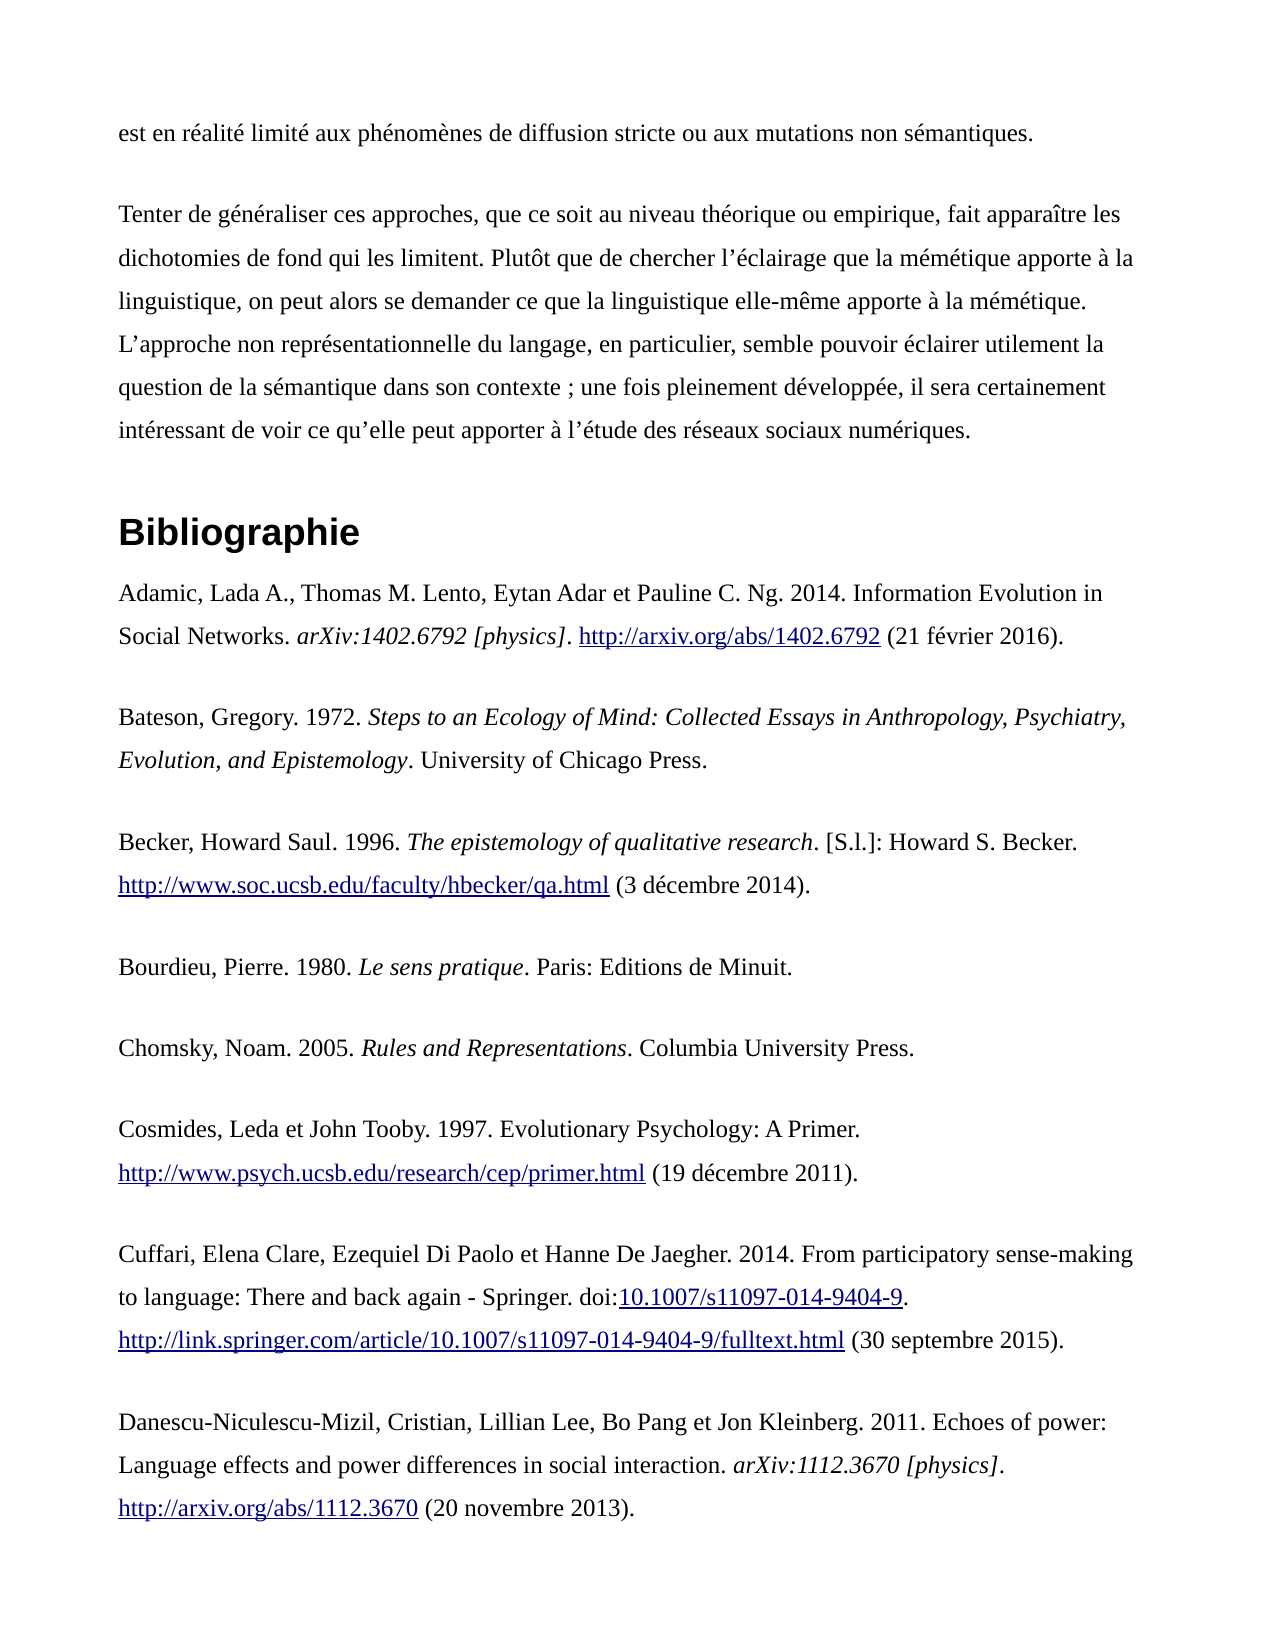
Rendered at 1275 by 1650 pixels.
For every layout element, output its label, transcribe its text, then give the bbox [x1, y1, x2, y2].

text Danescu-Niculescu-Mizil, Cristian, Lillian Lee, Bo Pang et Jon Kleinberg. 2011. Echoes of power: Language effects and power differences in social interaction. arXiv:1112.3670 [physics]. http://arxiv.org/abs/1112.3670 (20 novembre 2013). [118, 1407, 1157, 1522]
text Bateson, Gregory. 1972. Steps to an Ecology of Mind: Collected Essays in Anthropology, Psychiatry, Evolution, and Epistemology. University of Chicago Press. [118, 702, 1157, 774]
text Cuffari, Elena Clare, Ezequiel Di Paolo et Hanne De Jaegher. 2014. From participatory sense-making to language: There and back again - Springer. doi:10.1007/s11097-014-9404-9. http://link.springer.com/article/10.1007/s11097-014-9404-9/fulltext.html (30 septembre 2015). [118, 1239, 1157, 1354]
text Chomsky, Noam. 2005. Rules and Representations. Columbia University Press. [118, 1033, 1157, 1062]
text Adamic, Lada A., Thomas M. Lento, Eytan Adar et Pauline C. Ng. 2014. Information Evolution in Social Networks. arXiv:1402.6792 [physics]. http://arxiv.org/abs/1402.6792 (21 février 2016). [118, 578, 1157, 650]
subtitle Bibliographie [118, 510, 1157, 553]
text Tenter de généraliser ces approches, que ce soit au niveau théorique ou empirique, fait apparaître les dichotomies de fond qui les limitent. Plutôt que de chercher l’éclairage que la mémétique apporte à la linguistique, on peut alors se demander ce que la linguistique elle-même apporte à la mémétique. L’approche non représentationnelle du langage, en particulier, semble pouvoir éclairer utilement la question de la sémantique dans son contexte ; une fois pleinement développée, il sera certainement intéressant de voir ce qu’elle peut apporter à l’étude des réseaux sociaux numériques. [118, 199, 1157, 444]
text Cosmides, Leda et John Tooby. 1997. Evolutionary Psychology: A Primer. http://www.psych.ucsb.edu/research/cep/primer.html (19 décembre 2011). [118, 1114, 1157, 1186]
text Bourdieu, Pierre. 1980. Le sens pratique. Paris: Editions de Minuit. [118, 952, 1157, 980]
text Becker, Howard Saul. 1996. The epistemology of qualitative research. [S.l.]: Howard S. Becker. http://www.soc.ucsb.edu/faculty/hbecker/qa.html (3 décembre 2014). [118, 827, 1157, 899]
text est en réalité limité aux phénomènes de diffusion stricte ou aux mutations non sémantiques. [118, 118, 1157, 147]
